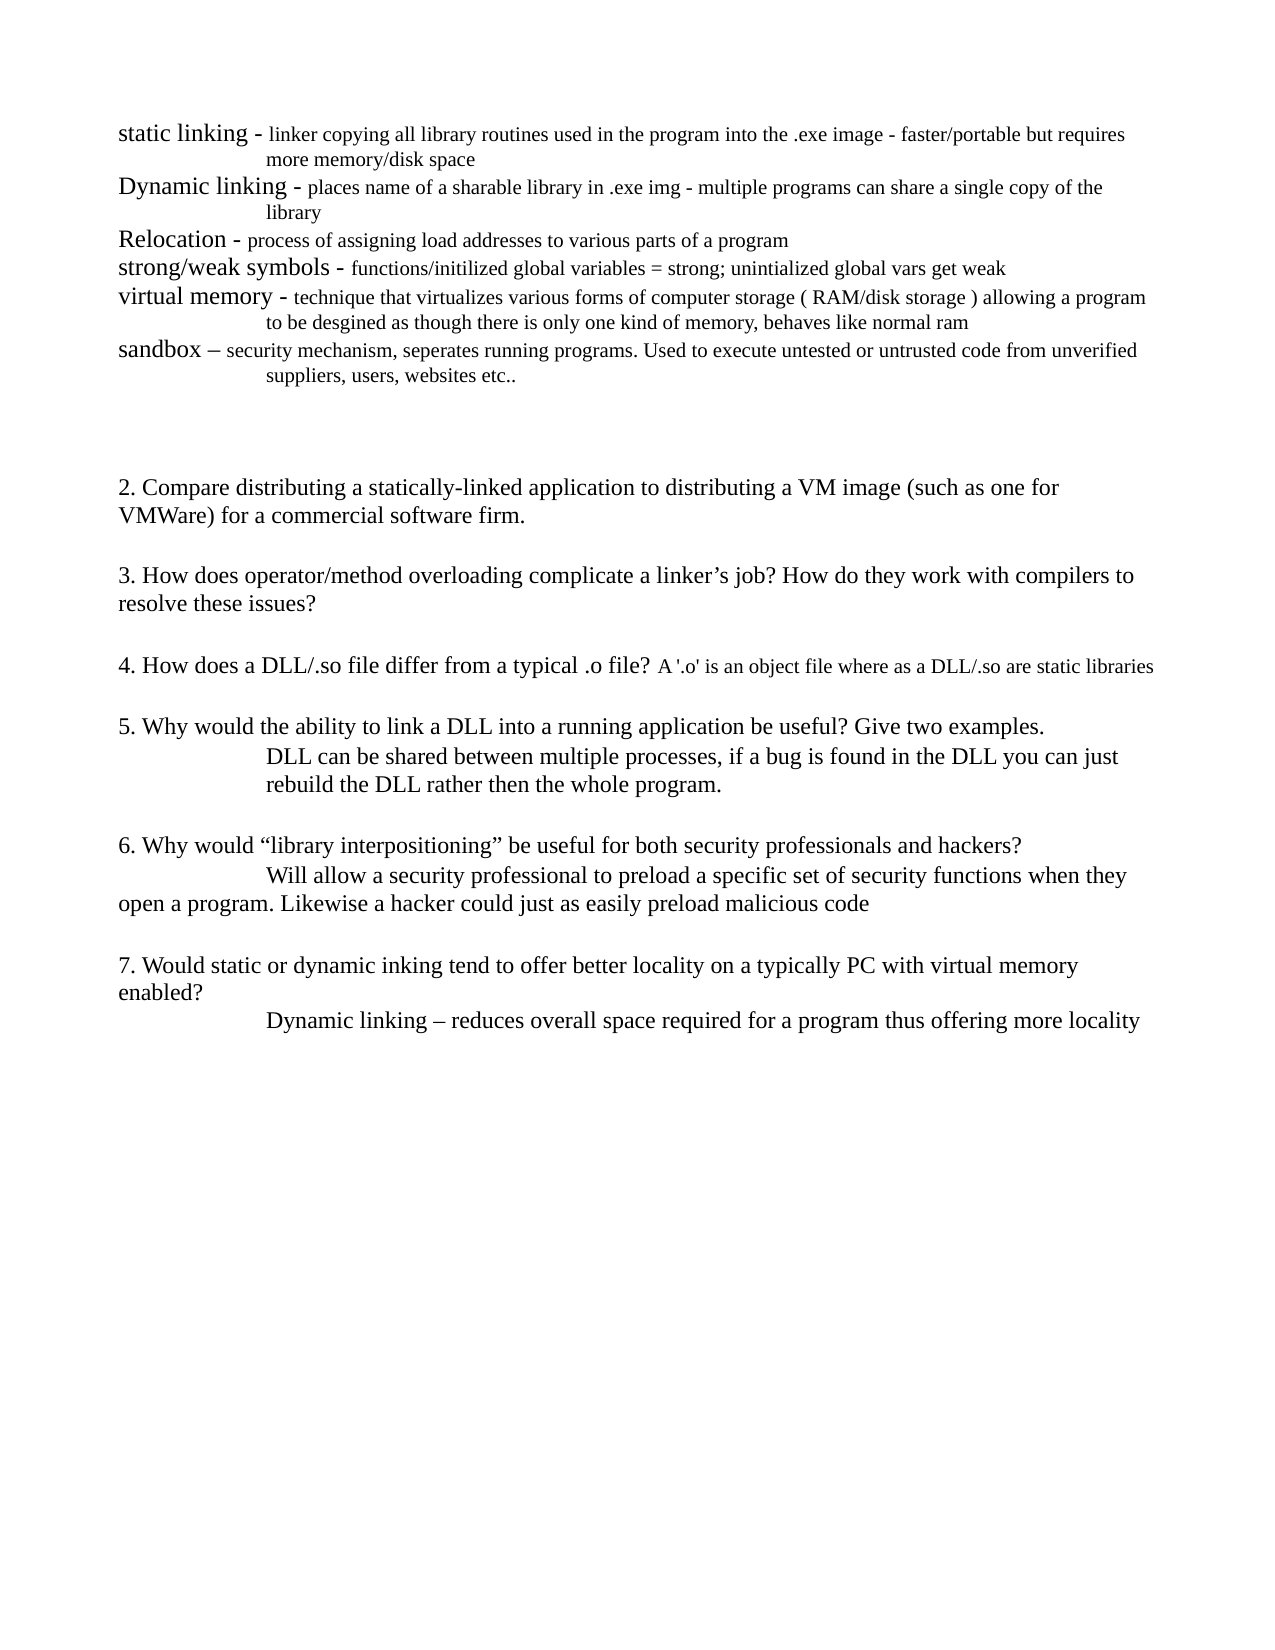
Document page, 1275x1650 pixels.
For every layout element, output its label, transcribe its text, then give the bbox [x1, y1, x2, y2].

text 5. Why would the ability to link a DLL into a running application be useful? Give two examples. [118, 712, 1157, 739]
text Dynamic linking – reduces overall space required for a program thus offering more locality [118, 1006, 1157, 1034]
text 3. How does operator/method overloading complicate a linker’s job? How do they work with compilers to resolve these issues? [118, 562, 1157, 617]
text 6. Why would “library interpositioning” be useful for both security professionals and hackers? [118, 831, 1157, 858]
text static linking - linker copying all library routines used in the program into the .exe image - faster/portable but requires more memory/disk space Dynamic linking - places name of a sharable library in .exe img - multiple programs can share a single copy of the library Relocation - process of assigning load addresses to various parts of a program strong/weak symbols - functions/initilized global variables = strong; unintialized global vars get weak virtual memory - technique that virtualizes various forms of computer storage ( RAM/disk storage ) allowing a program to be desgined as though there is only one kind of memory, behaves like normal ram sandbox – security mechanism, seperates running programs. Used to execute untested or untrusted code from unverified suppliers, users, websites etc.. [118, 118, 1157, 387]
text 2. Compare distributing a statically-linked application to distributing a VM image (such as one for VMWare) for a commercial software firm. [118, 473, 1157, 528]
text DLL can be shared between multiple processes, if a bug is found in the DLL you can just rebuild the DLL rather then the whole program. [118, 742, 1157, 798]
text Will allow a security professional to preload a specific set of security functions when they open a program. Likewise a hacker could just as easily preload malicious code [118, 861, 1157, 916]
text 4. How does a DLL/.so file differ from a typical .o file? A '.o' is an object file where as a DLL/.so are static libraries [118, 651, 1157, 679]
text 7. Would static or dynamic inking tend to offer better locality on a typically PC with virtual memory enabled? [118, 951, 1157, 1006]
